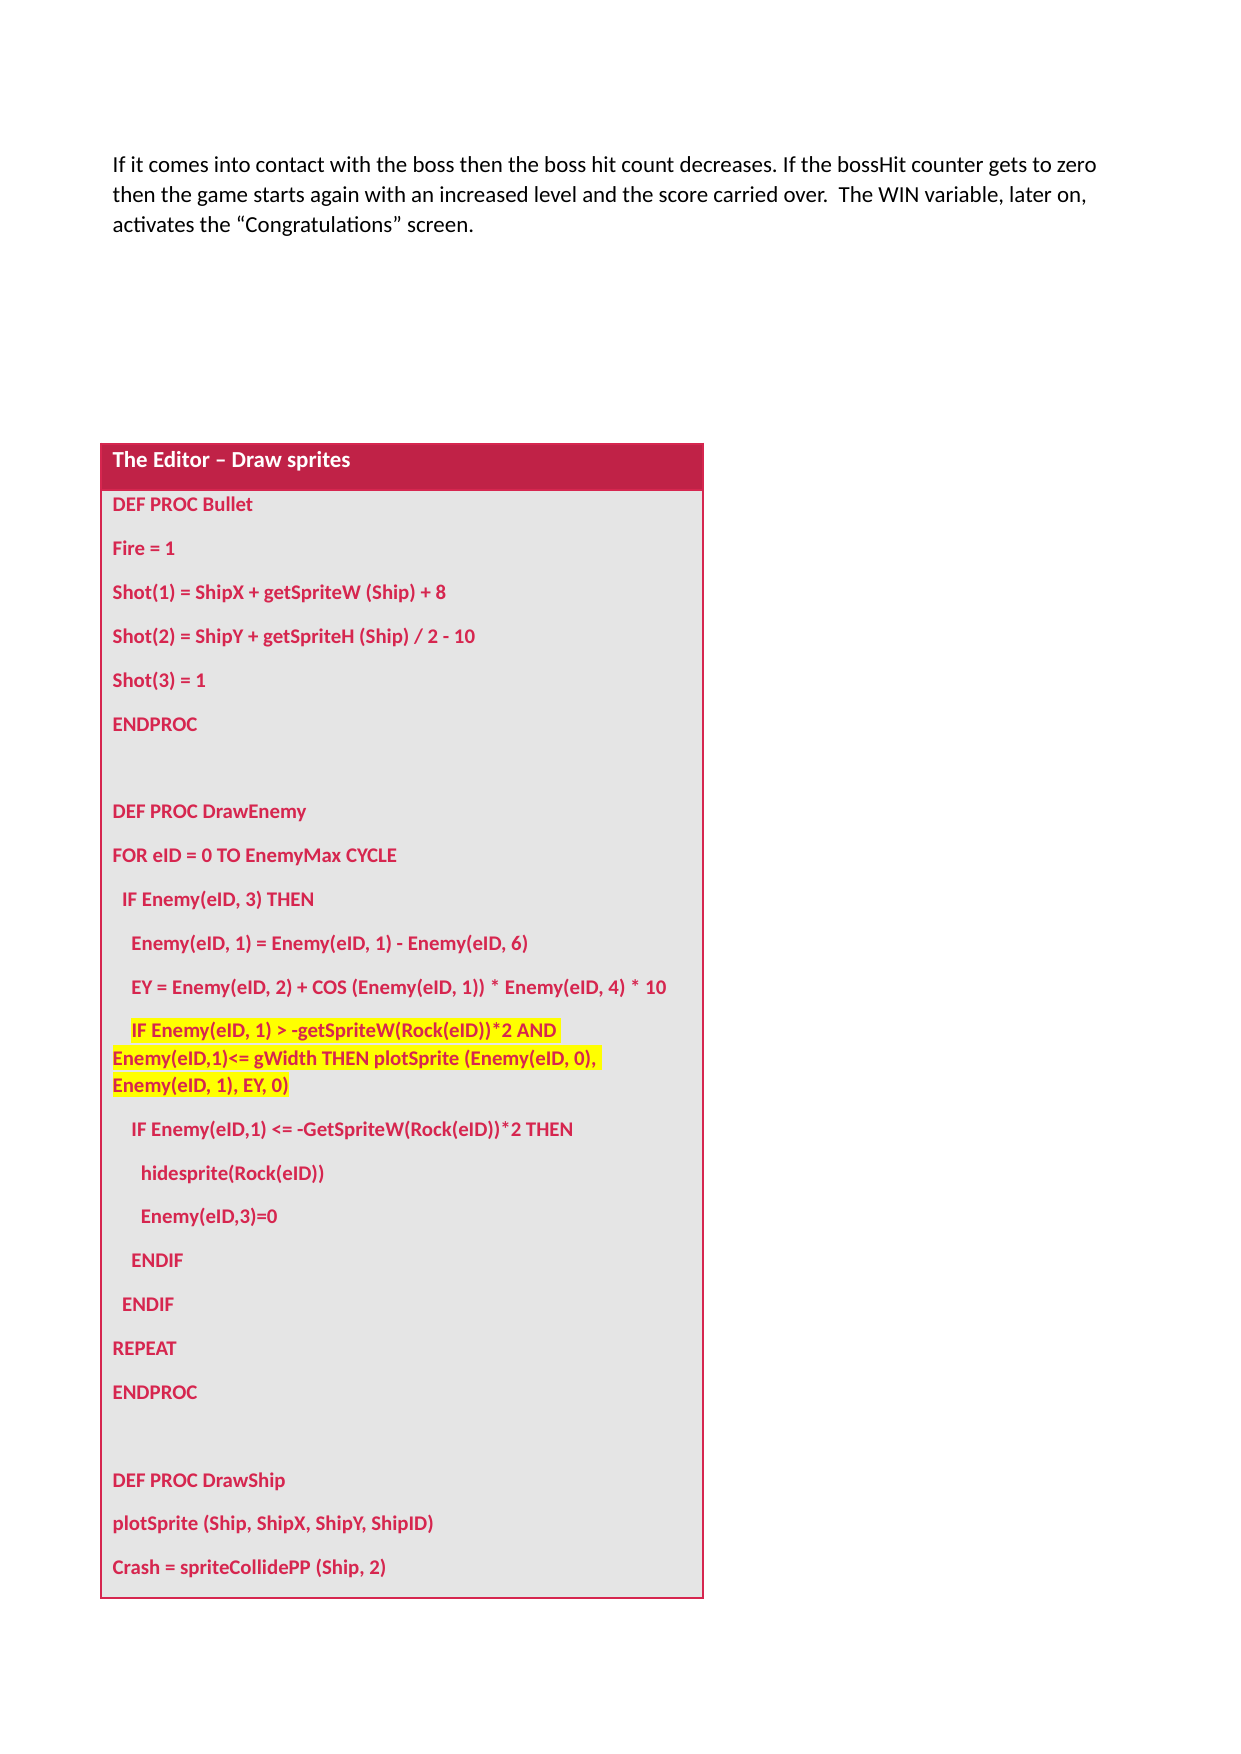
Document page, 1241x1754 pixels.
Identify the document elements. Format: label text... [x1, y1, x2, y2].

text If it comes into contact with the boss then the boss hit count decreases. If the bossHit counter gets to zero then the game starts again with an increased level and the score carried over. The WIN variable, later on, activates the “Congratulations” screen. [112, 150, 1128, 238]
table_header The Editor – Draw sprites [102, 445, 702, 489]
table_cell DEF PROC Bullet Fire = 1 Shot(1) = ShipX + getSpriteW (Ship) + 8 Shot(2) = ShipY + getSpriteH (Ship) / 2 - 10 Shot(3) = 1 ENDPROC DEF PROC DrawEnemy FOR eID = 0 TO EnemyMax CYCLE IF Enemy(eID, 3) THEN Enemy(eID, 1) = Enemy(eID, 1) - Enemy(eID, 6) EY = Enemy(eID, 2) + COS (Enemy(eID, 1)) * Enemy(eID, 4) * 10 IF Enemy(eID, 1) > -getSpriteW(Rock(eID))*2 AND Enemy(eID,1)<= gWidth THEN plotSprite (Enemy(eID, 0), Enemy(eID, 1), EY, 0) IF Enemy(eID,1) <= -GetSpriteW(Rock(eID))*2 THEN hidesprite(Rock(eID)) Enemy(eID,3)=0 ENDIF ENDIF REPEAT ENDPROC DEF PROC DrawShip plotSprite (Ship, ShipX, ShipY, ShipID) Crash = spriteCollidePP (Ship, 2) [102, 491, 702, 1597]
